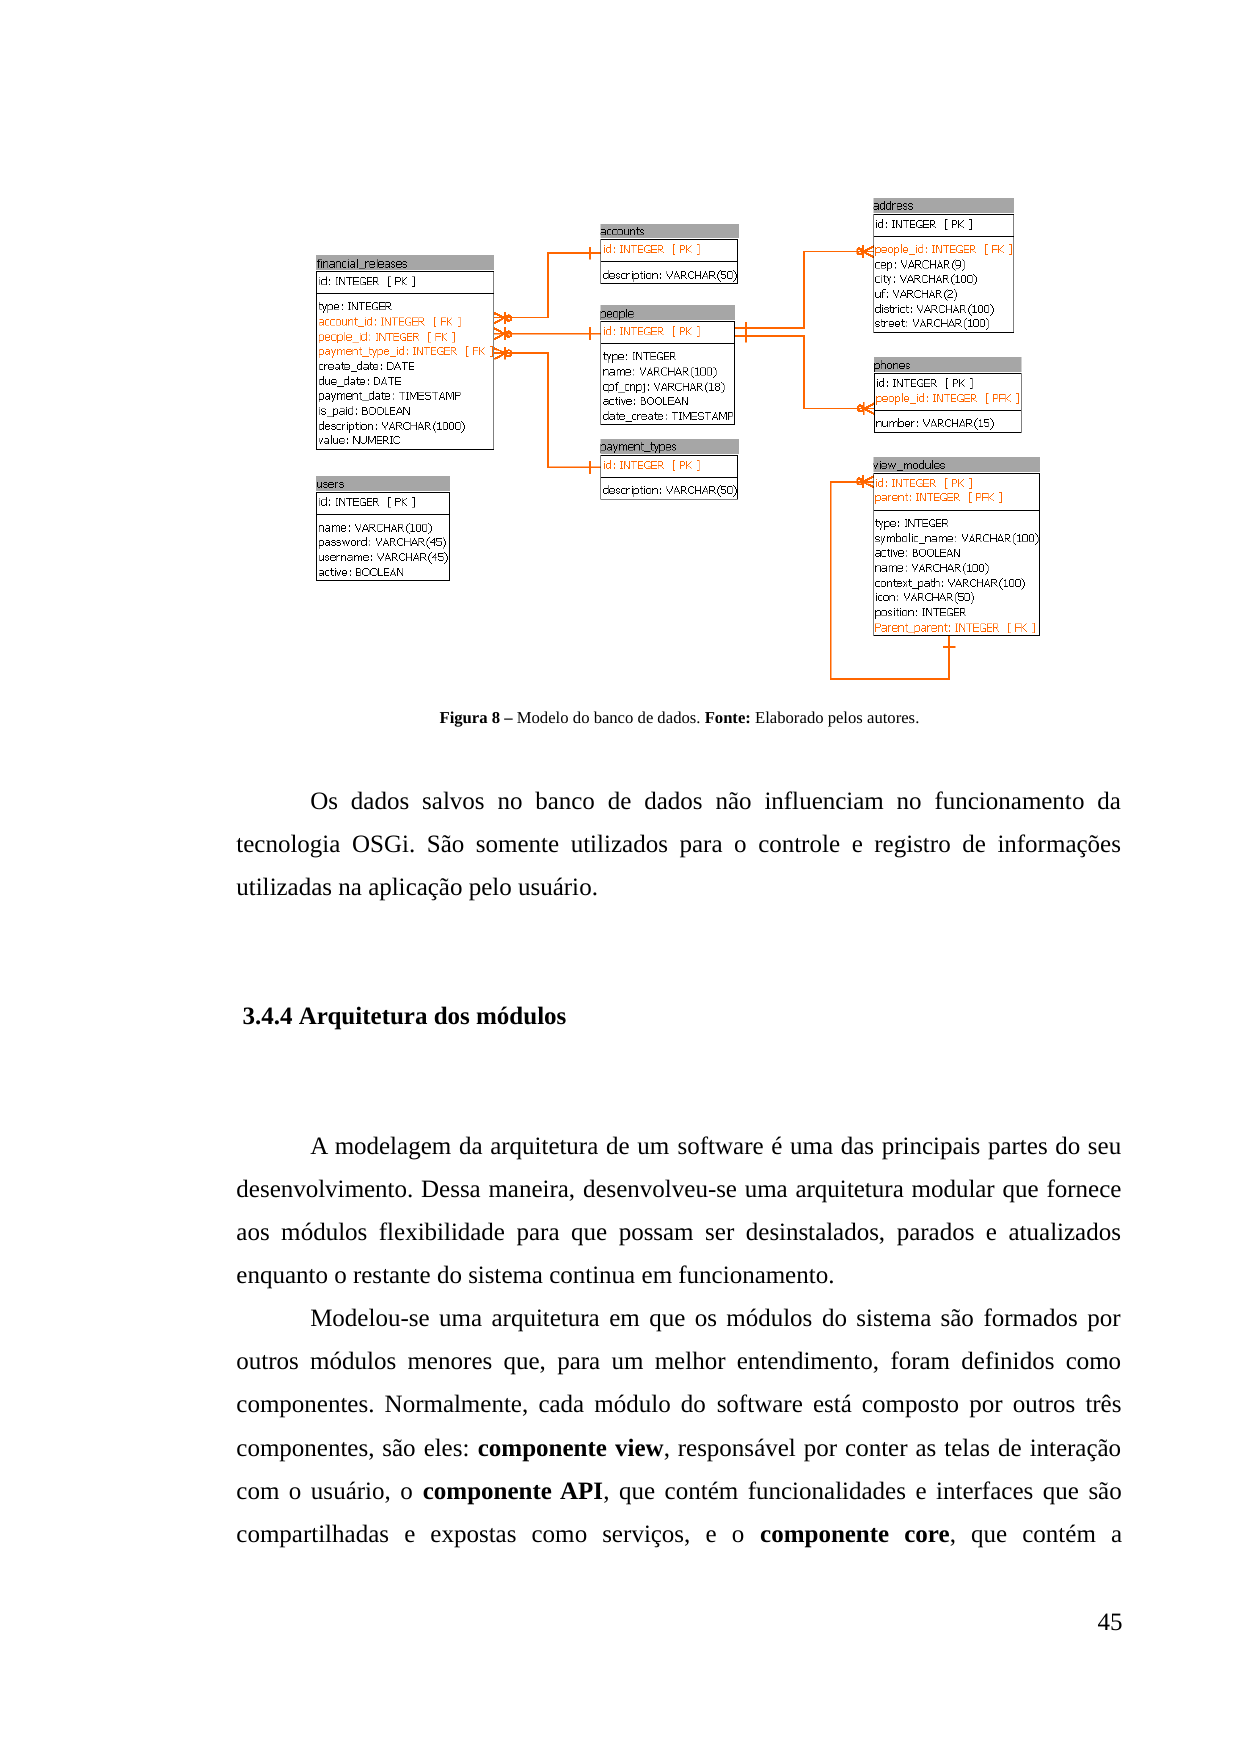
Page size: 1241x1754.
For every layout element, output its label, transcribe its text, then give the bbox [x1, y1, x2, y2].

text Os dados salvos no banco de dados não influenciam no funcionamento da tecnologia OSGi. São somente utilizados para o controle e registro de informações utilizadas na aplicação pelo usuário. [236, 786, 1122, 901]
subtitle Arquitetura dos módulos [236, 1001, 1122, 1030]
picture [303, 177, 1055, 690]
text A modelagem da arquitetura de um software é uma das principais partes do seu desenvolvimento. Dessa maneira, desenvolveu-se uma arquitetura modular que fornece aos módulos flexibilidade para que possam ser desinstalados, parados e atualizados enquanto o restante do sistema continua em funcionamento. [236, 1131, 1122, 1289]
text Modelou-se uma arquitetura em que os módulos do sistema são formados por outros módulos menores que, para um melhor entendimento, foram definidos como componentes. Normalmente, cada módulo do software está composto por outros três componentes, são eles: componente view, responsável por conter as telas de interação com o usuário, o componente API, que contém funcionalidades e interfaces que são compartilhadas e expostas como serviços, e o componente core, que contém a [236, 1303, 1122, 1548]
text Figura 8 – Modelo do banco de dados. Fonte: Elaborado pelos autores. [237, 708, 1121, 727]
